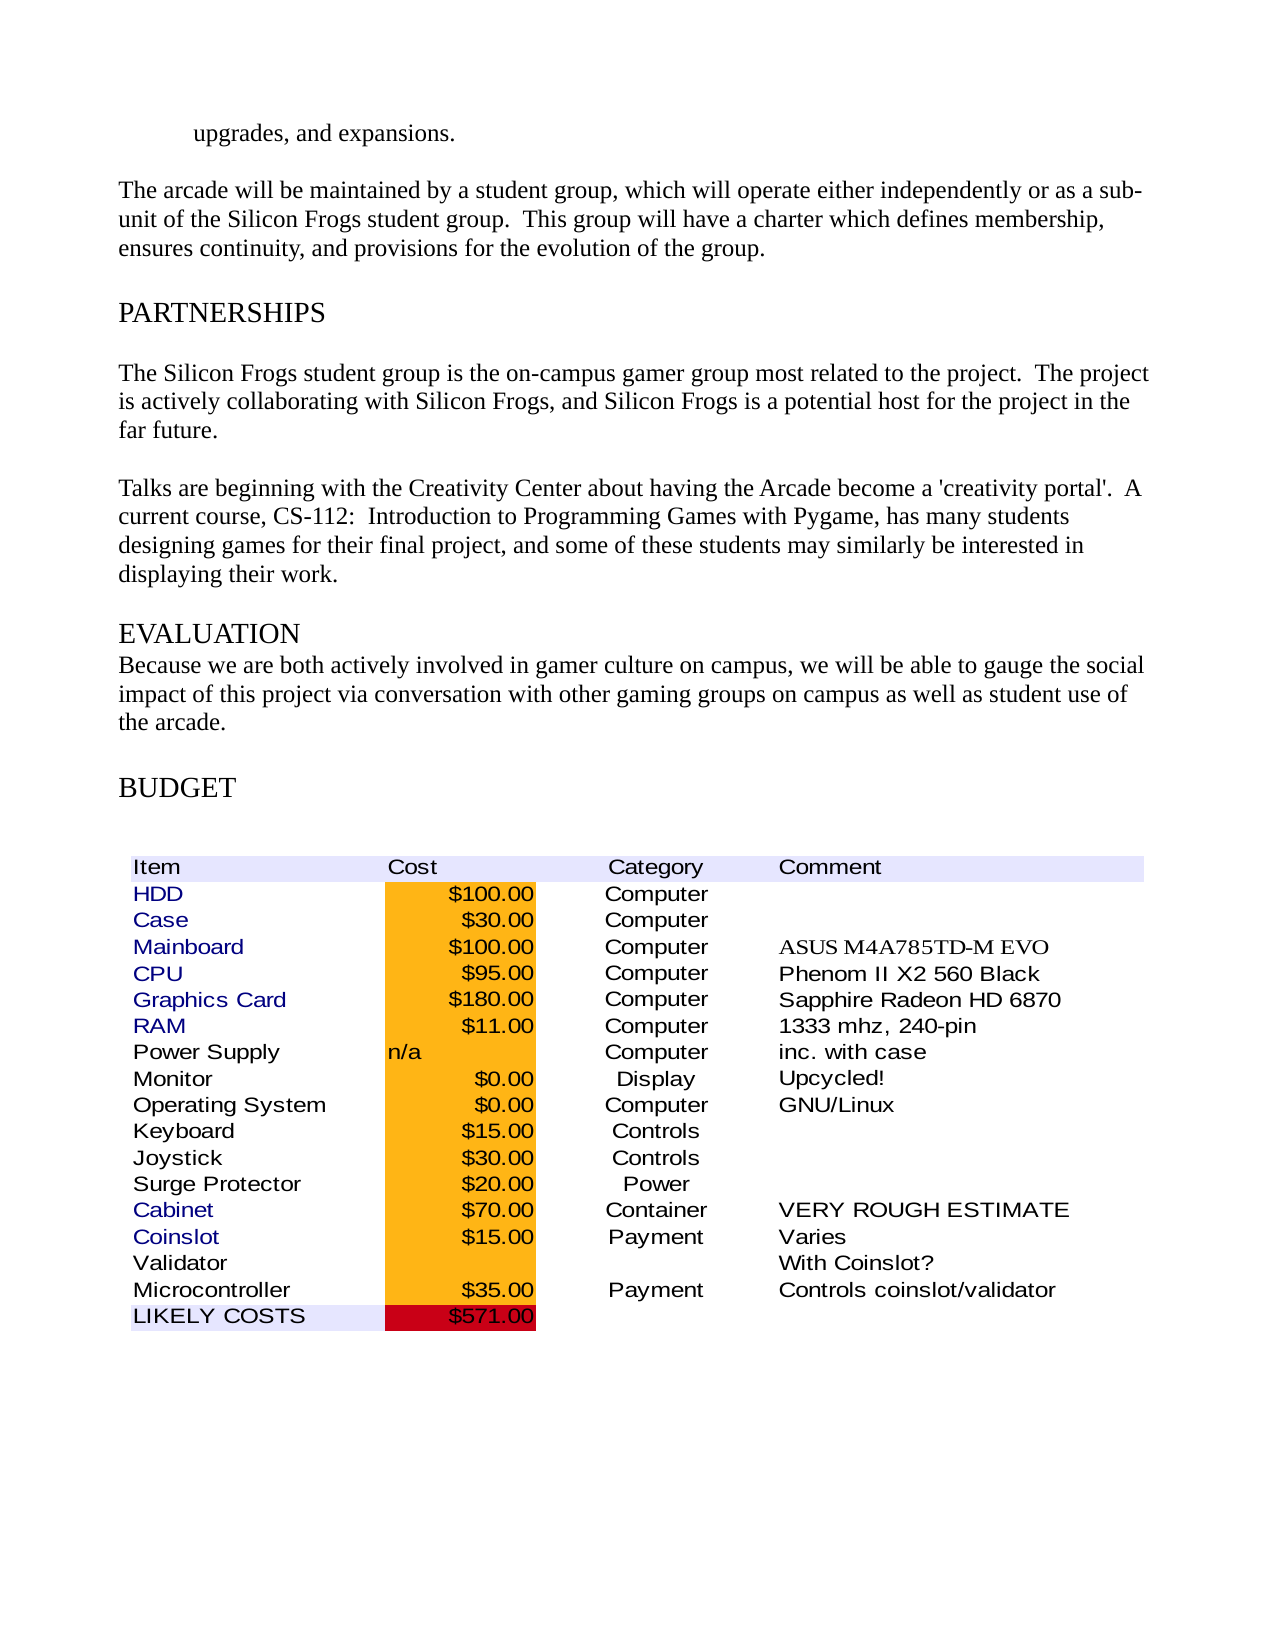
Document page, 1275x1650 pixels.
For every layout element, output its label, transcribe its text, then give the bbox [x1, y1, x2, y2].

list EVALUATION [118, 616, 1157, 650]
list PARTNERSHIPS [118, 262, 1157, 329]
list upgrades, and expansions. [156, 118, 1157, 147]
text BUDGET [118, 770, 1157, 803]
list Because we are both actively involved in gamer culture on campus, we will be able to gauge the social impact of this project via conversation with other gaming groups on campus as well as student use of the arcade. [118, 650, 1157, 736]
list Talks are beginning with the Creativity Center about having the Arcade become a 'creativity portal'. A current course, CS-112: Introduction to Programming Games with Pygame, has many students designing games for their final project, and some of these students may similarly be interested in displaying their work. [118, 473, 1157, 588]
list The arcade will be maintained by a student group, which will operate either independently or as a sub-unit of the Silicon Frogs student group. This group will have a charter which defines membership, ensures continuity, and provisions for the evolution of the group. [118, 176, 1157, 262]
list The Silicon Frogs student group is the on-campus gamer group most related to the project. The project is actively collaborating with Silicon Frogs, and Silicon Frogs is a potential host for the project in the far future. [118, 358, 1157, 444]
